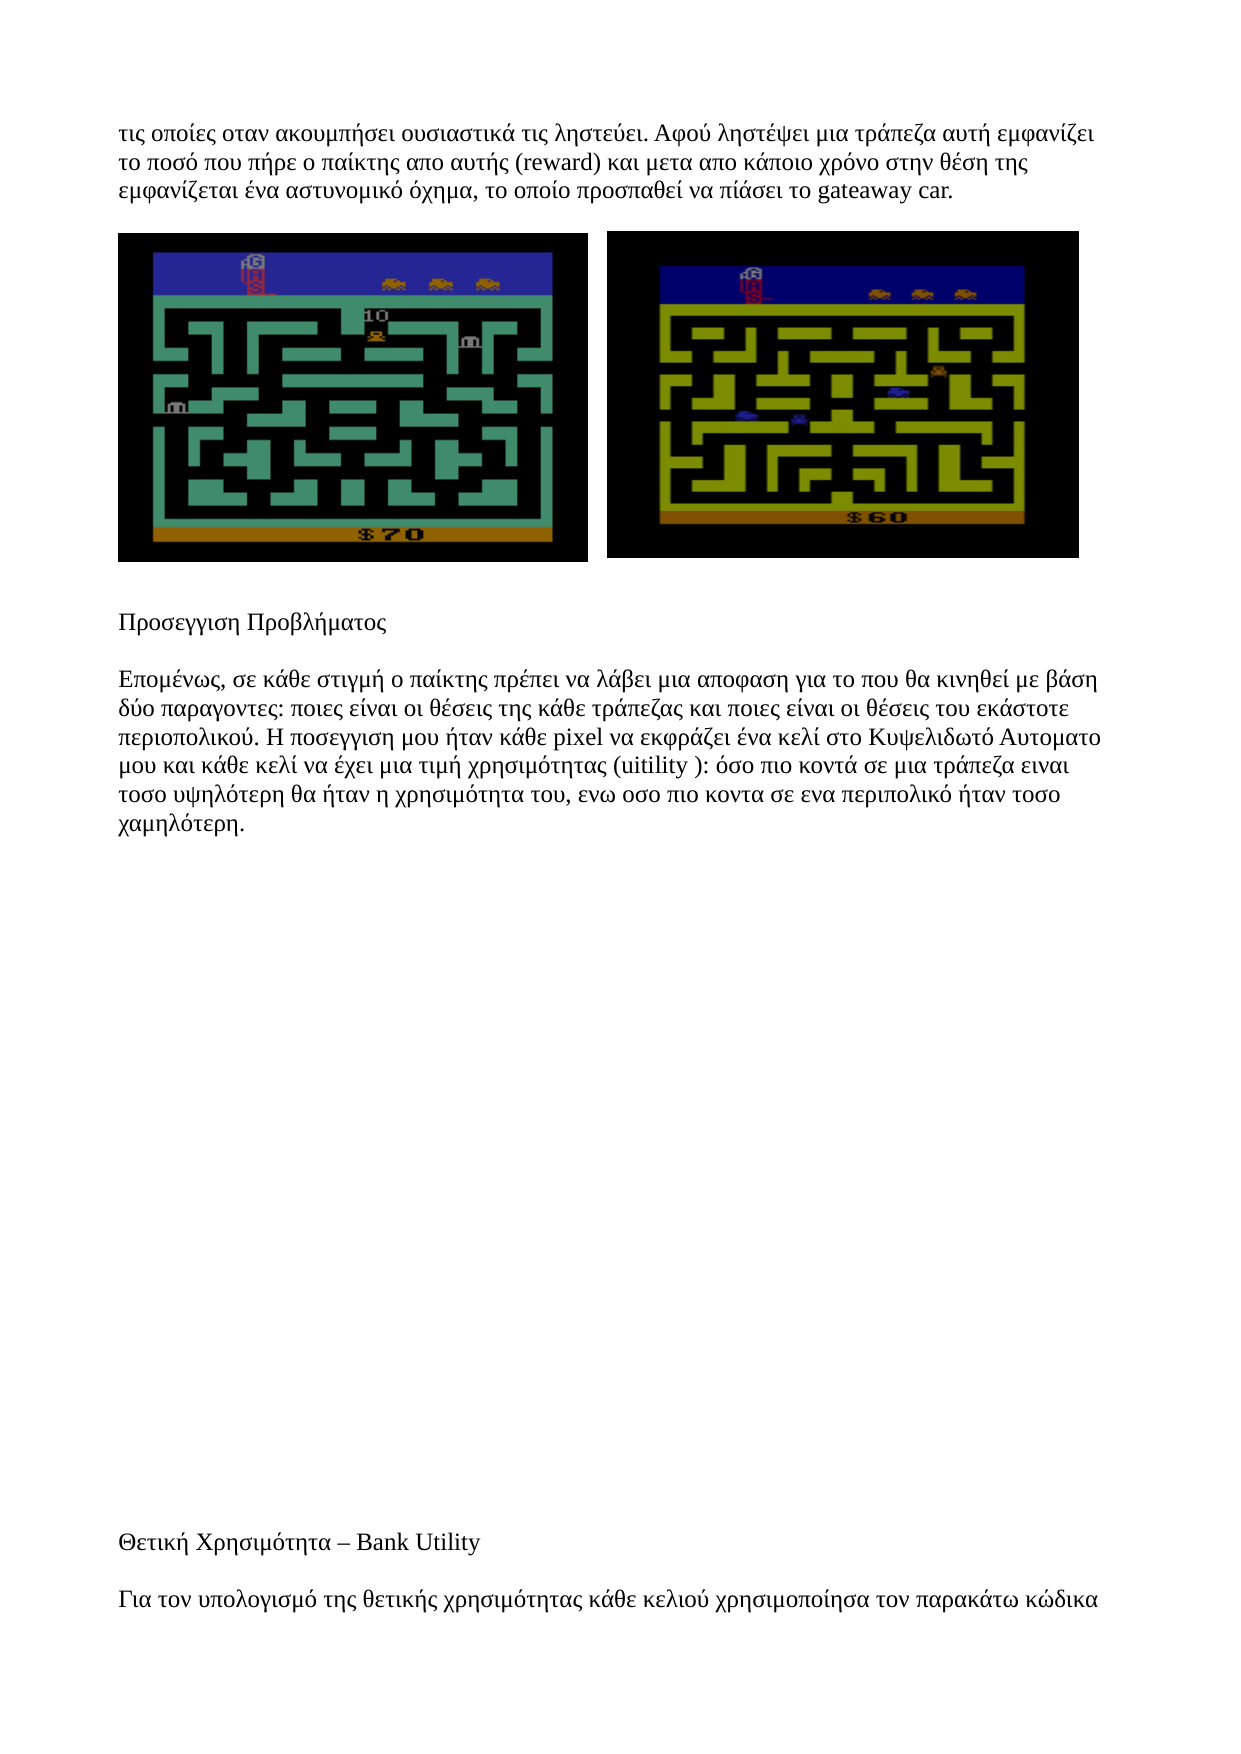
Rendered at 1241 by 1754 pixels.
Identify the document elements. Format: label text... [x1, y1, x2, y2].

picture [607, 231, 1079, 558]
picture [118, 233, 588, 562]
text Θετική Χρησιμότητα – Bank Utility [118, 1527, 1122, 1556]
text Για τον υπολογισμό της θετικής χρησιμότητας κάθε κελιού χρησιμοποίησα τον παρακάτω κώδικα [118, 1584, 1122, 1613]
text Επομένως, σε κάθε στιγμή ο παίκτης πρέπει να λάβει μια αποφαση για το που θα κινηθεί με βάση δύο παραγοντες: ποιες είναι οι θέσεις της κάθε τράπεζας και ποιες είναι οι θέσεις του εκάστοτε περιοπολικού. Η ποσεγγιση μου ήταν κάθε pixel να εκφράζει ένα κελί στο Κυψελιδωτό Αυτοματο μου και κάθε κελί να έχει μια τιμή χρησιμότητας (uitility ): όσο πιο κοντά σε μια τράπεζα ειναι τοσο υψηλότερη θα ήταν η χρησιμότητα του, ενω οσο πιο κοντα σε ενα περιπολικό ήταν τοσο χαμηλότερη. [118, 664, 1122, 837]
text Προσεγγιση Προβλήματος [118, 607, 1122, 636]
text τις οποίες οταν ακουμπήσει ουσιαστικά τις ληστεύει. Αφού ληστέψει μια τράπεζα αυτή εμφανίζει το ποσό που πήρε ο παίκτης απο αυτής (reward) και μετα απο κάποιο χρόνο στην θέση της εμφανίζεται ένα αστυνομικό όχημα, το οποίο προσπαθεί να πίάσει το gateaway car. [118, 118, 1122, 204]
